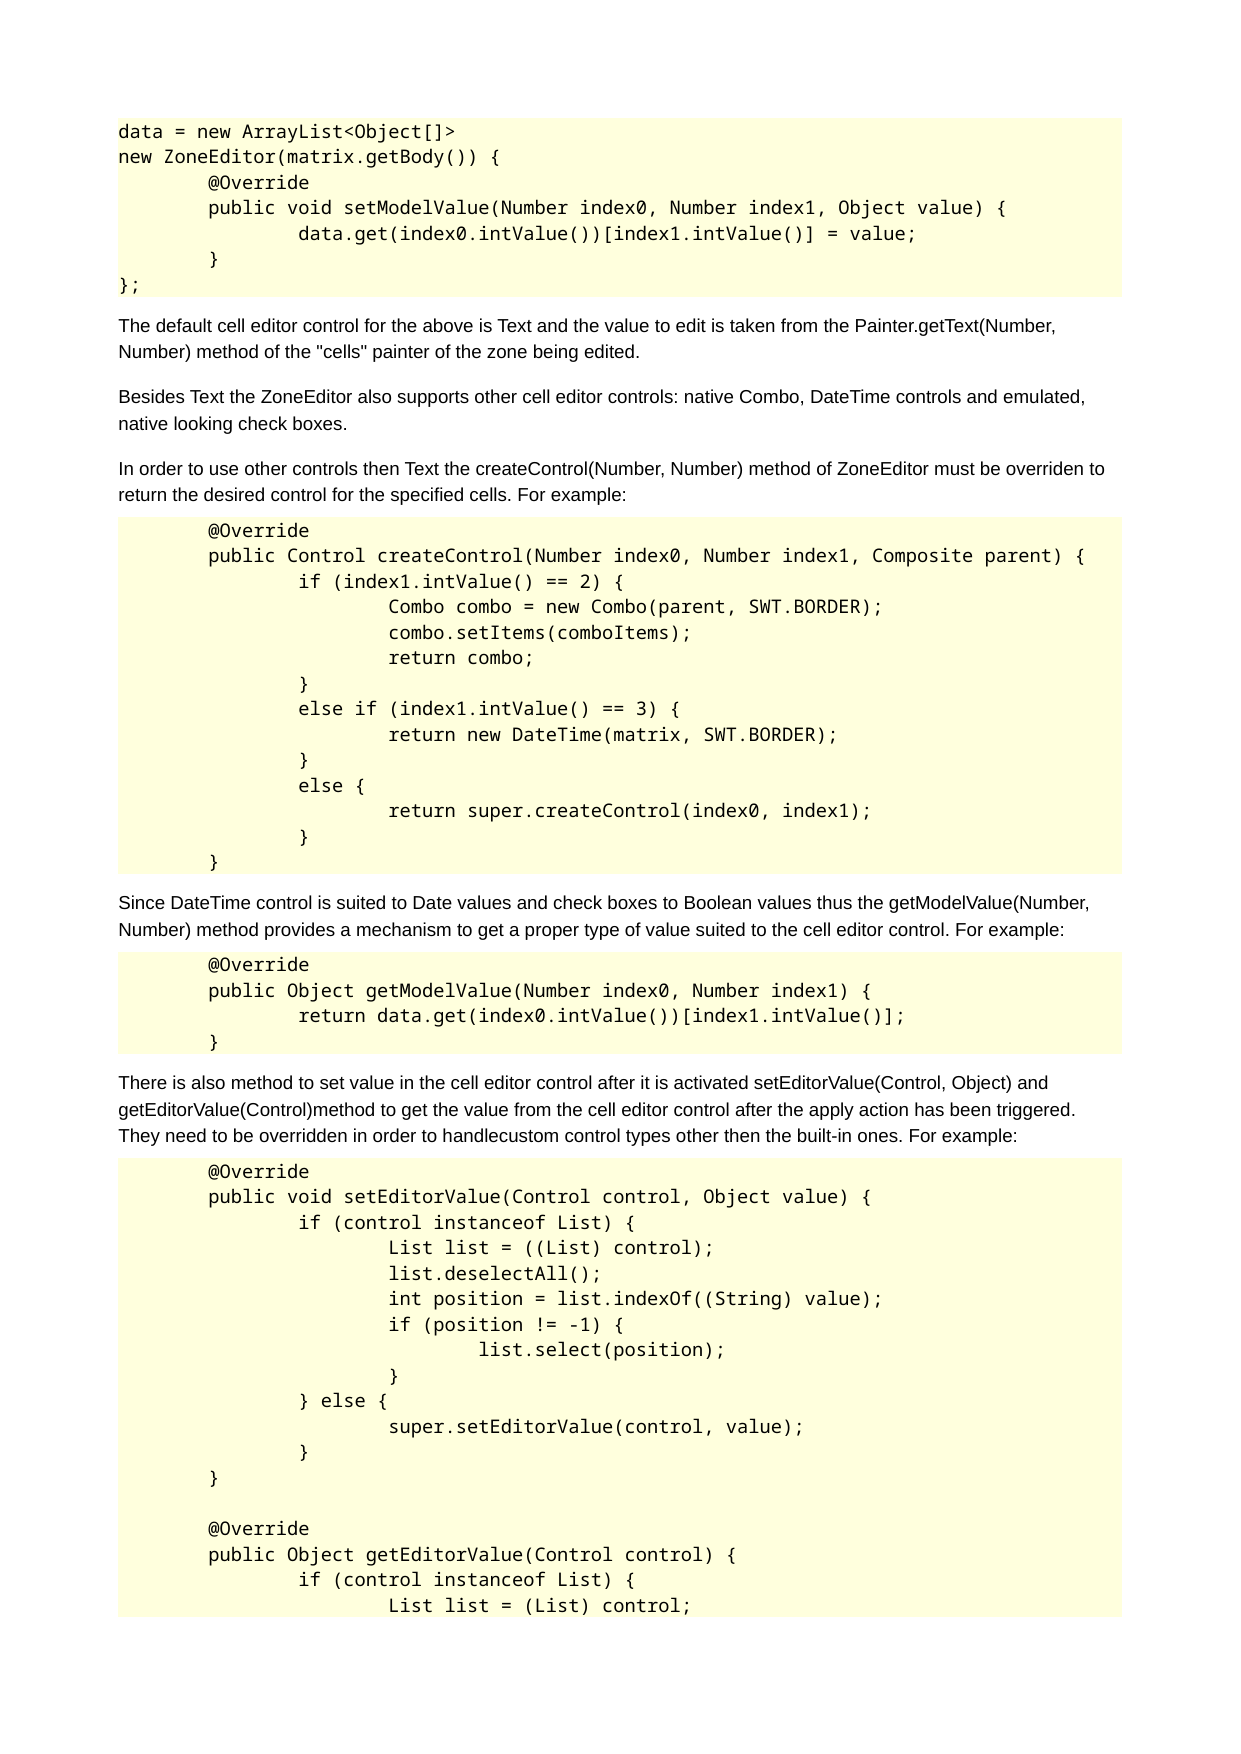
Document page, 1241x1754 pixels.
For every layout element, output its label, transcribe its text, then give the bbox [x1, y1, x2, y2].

text The default cell editor control for the above is Text and the value to edit is taken from the Painter.getText(Number, Number) method of the "cells" painter of the zone being edited. [118, 314, 1122, 363]
text data = new ArrayList<Object[]> new ZoneEditor(matrix.getBody()) { @Override public void setModelValue(Number index0, Number index1, Object value) { data.get(index0.intValue())[index1.intValue()] = value; } }; [118, 118, 1122, 297]
text @Override public Control createControl(Number index0, Number index1, Composite parent) { if (index1.intValue() == 2) { Combo combo = new Combo(parent, SWT.BORDER); combo.setItems(comboItems); return combo; } else if (index1.intValue() == 3) { return new DateTime(matrix, SWT.BORDER); } else { return super.createControl(index0, index1); } } [118, 517, 1122, 874]
text There is also method to set value in the cell editor control after it is activated setEditorValue(Control, Object) and getEditorValue(Control)method to get the value from the cell editor control after the apply action has been triggered. They need to be overridden in order to handlecustom control types other then the built-in ones. For example: [118, 1072, 1122, 1147]
text In order to use other controls then Text the createControl(Number, Number) method of ZoneEditor must be overriden to return the desired control for the specified cells. For example: [118, 457, 1122, 506]
text @Override public Object getModelValue(Number index0, Number index1) { return data.get(index0.intValue())[index1.intValue()]; } [118, 952, 1122, 1054]
text @Override public void setEditorValue(Control control, Object value) { if (control instanceof List) { List list = ((List) control); list.deselectAll(); int position = list.indexOf((String) value); if (position != -1) { list.select(position); } } else { super.setEditorValue(control, value); } } @Override public Object getEditorValue(Control control) { if (control instanceof List) { List list = (List) control; [118, 1158, 1122, 1617]
text Since DateTime control is suited to Date values and check boxes to Boolean values thus the getModelValue(Number, Number) method provides a mechanism to get a proper type of value suited to the cell editor control. For example: [118, 892, 1122, 941]
text Besides Text the ZoneEditor also supports other cell editor controls: native Combo, DateTime controls and emulated, native looking check boxes. [118, 386, 1122, 434]
